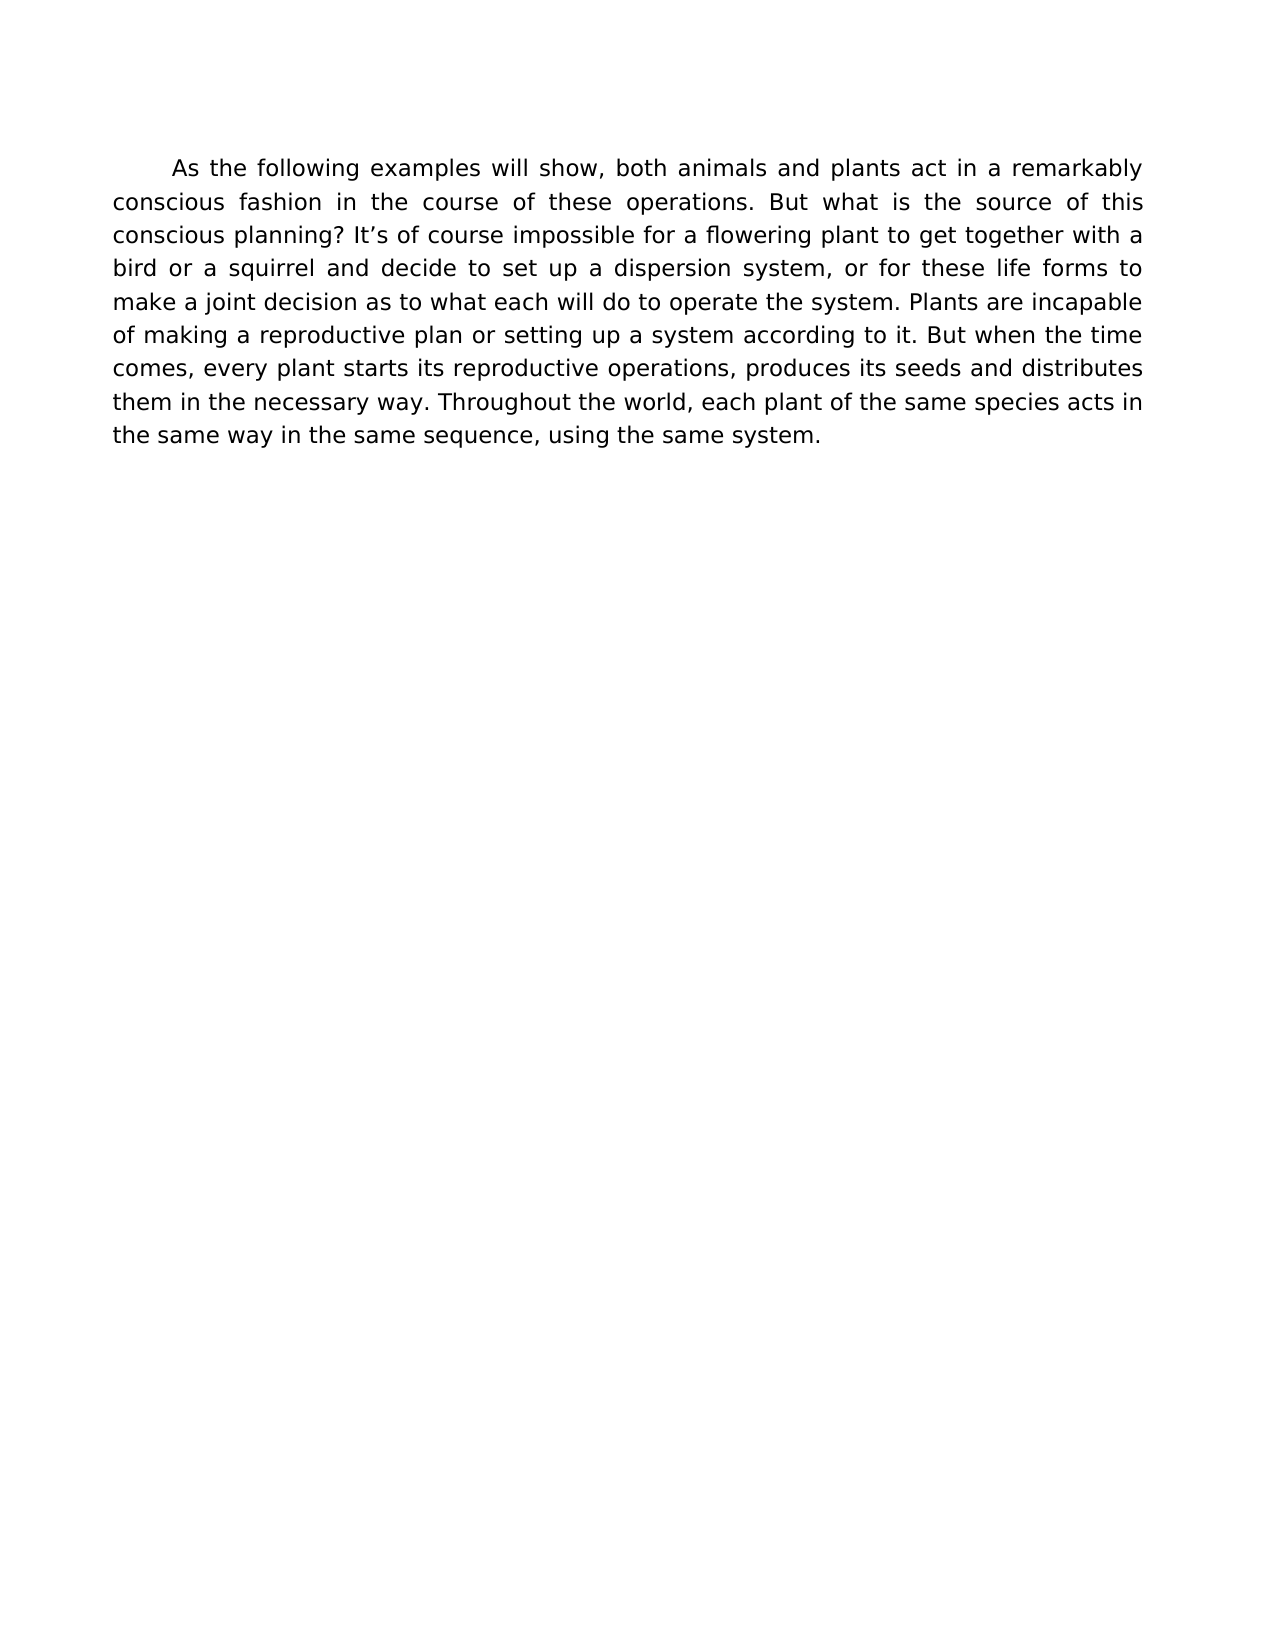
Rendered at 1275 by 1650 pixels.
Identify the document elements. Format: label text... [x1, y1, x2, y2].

text As the following examples will show, both animals and plants act in a remarkably conscious fashion in the course of these operations. But what is the source of this conscious planning? It’s of course impossible for a flowering plant to get together with a bird or a squirrel and decide to set up a dispersion system, or for these life forms to make a joint decision as to what each will do to operate the system. Plants are incapable of making a reproductive plan or setting up a system according to it. But when the time comes, every plant starts its reproductive operations, produces its seeds and distributes them in the necessary way. Throughout the world, each plant of the same species acts in the same way in the same sequence, using the same system. [112, 150, 1145, 450]
